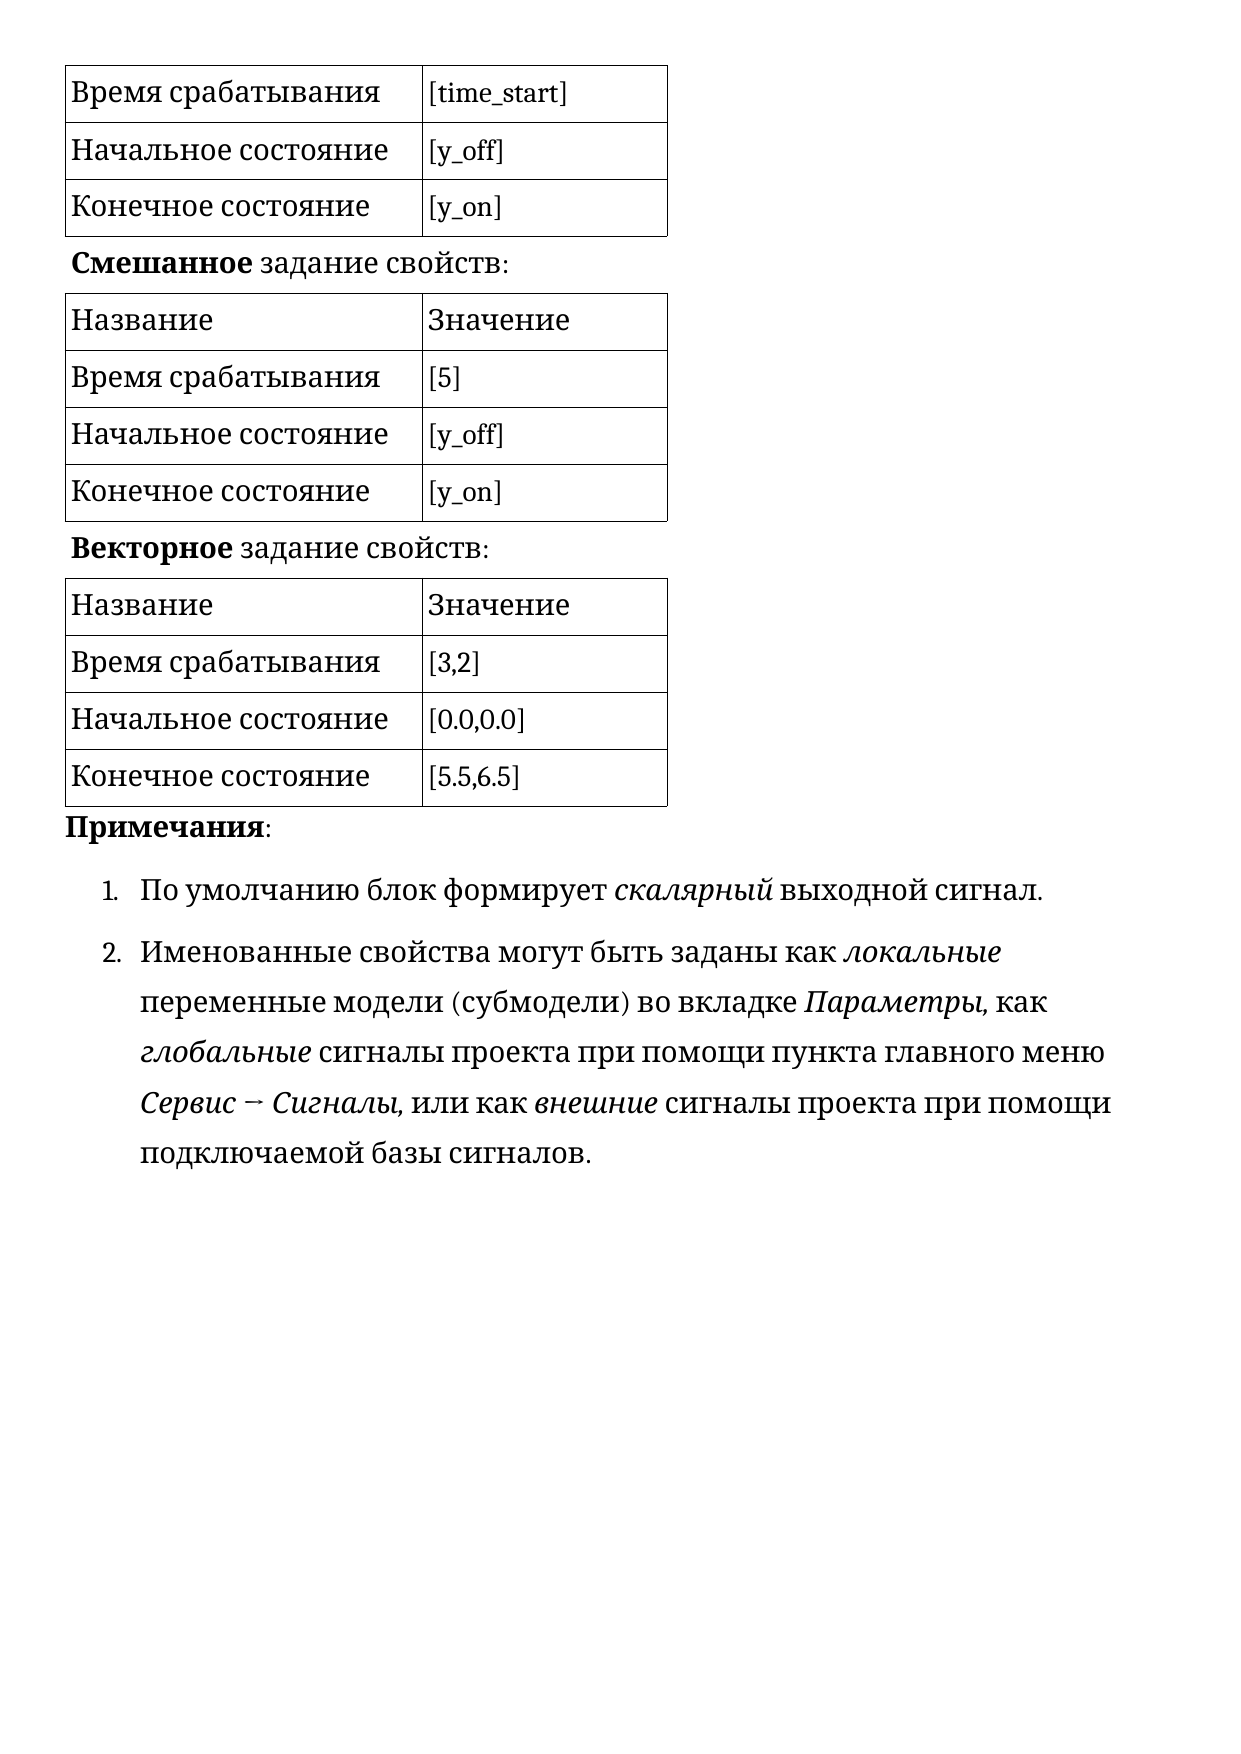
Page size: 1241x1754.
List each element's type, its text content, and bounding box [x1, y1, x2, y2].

table_cell Значение [423, 294, 667, 350]
table_cell Время срабатывания [66, 66, 422, 122]
table_cell Название [66, 579, 422, 635]
table_cell [time_start] [423, 66, 667, 122]
table_cell [y_on] [423, 465, 667, 521]
table_cell [y_off] [423, 123, 667, 179]
table_cell Значение [423, 579, 667, 635]
table_cell Начальное состояние [66, 693, 422, 749]
table_cell Смешанное задание свойств: [65, 237, 667, 293]
table_cell [5.5,6.5] [423, 750, 667, 806]
table_cell Время срабатывания [66, 636, 422, 692]
table_cell Конечное состояние [66, 465, 422, 521]
table_cell [y_on] [423, 180, 667, 236]
table_cell [3,2] [423, 636, 667, 692]
table_cell Блок формирует значение выходного сигнала, вычисленное по алгоритму: где– время срабатывания, – начальное значение,– конечное значение,– текущее модельное время в секундах. Свойства: Время срабатывания –. Начальное состояние –. Конечное состояние –. Свойства могут быть векторами,и , размерности которых должны быть одинаковы, в этом случае на выходе будет также вектор: Примеры заполнения диалогового окна свойств блока: Примечания: По умолчанию блок формирует скалярный выходной сигнал. Именованные свойства могут быть заданы как локальные переменные модели (субмодели) во вкладке Параметры, как глобальные сигналы проекта при помощи пункта главного меню Сервис → Сигналы, или как внешние сигналы проекта при помощи подключаемой базы сигналов. [59, 59, 1181, 1182]
table_cell Конечное состояние [66, 750, 422, 806]
table_cell Начальное состояние [66, 408, 422, 464]
table_cell [5] [423, 351, 667, 407]
table_cell [0.0,0.0] [423, 693, 667, 749]
table_cell [y_off] [423, 408, 667, 464]
table_cell Конечное состояние [66, 180, 422, 236]
table_cell Начальное состояние [66, 123, 422, 179]
table_cell Название [66, 294, 422, 350]
table_cell Векторное задание свойств: [65, 522, 667, 578]
table_cell Время срабатывания [66, 351, 422, 407]
